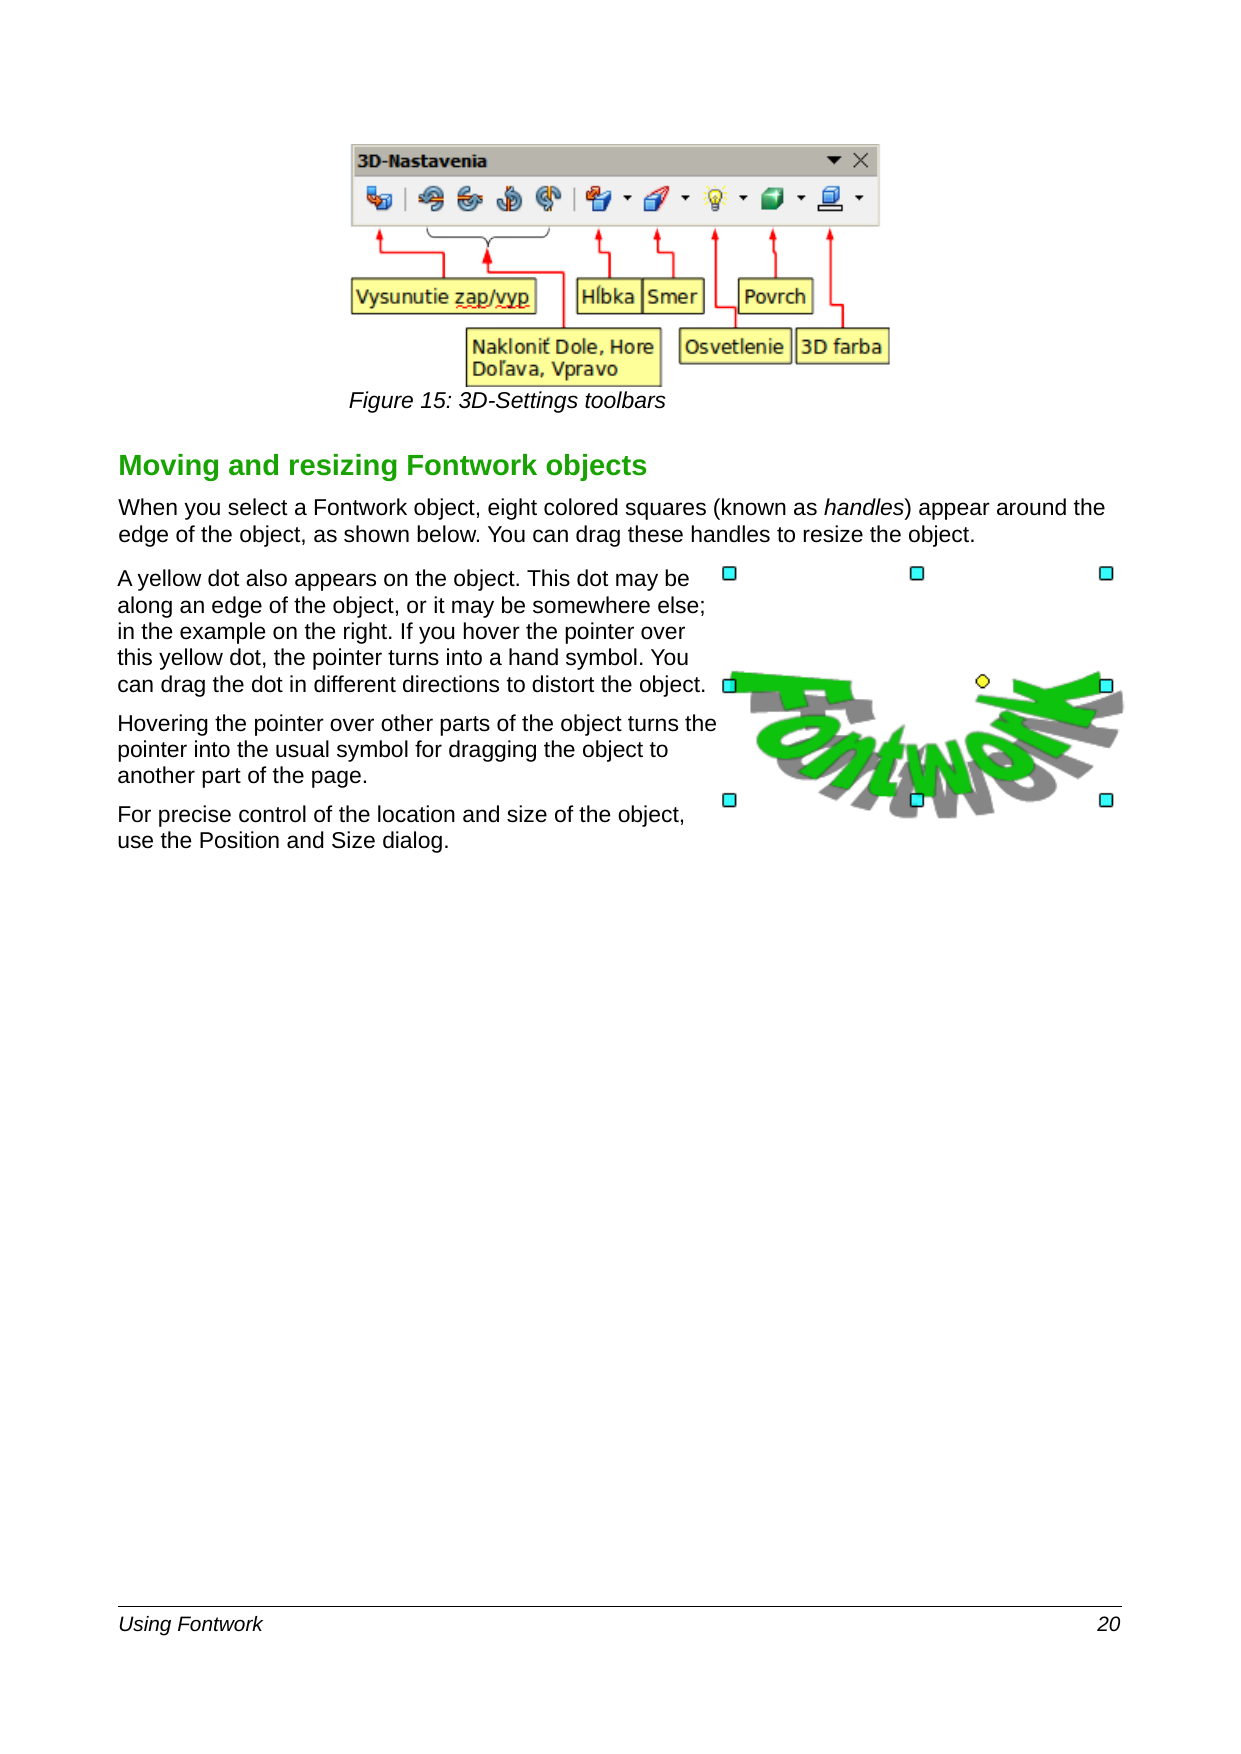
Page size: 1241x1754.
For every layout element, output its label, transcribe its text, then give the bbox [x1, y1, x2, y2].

table_header A yellow dot also appears on the object. This dot may be along an edge of the object, or it may be somewhere else; in the example on the right. If you hover the pointer over this yellow dot, the pointer turns into a hand symbol. You can drag the dot in different directions to distort the object. Hovering the pointer over other parts of the object turns the pointer into the usual symbol for dragging the object to another part of the page. For precise control of the location and size of the object, use the Position and Size dialog. [111, 560, 725, 872]
table_header [725, 820, 1122, 872]
picture [721, 565, 1126, 820]
picture [350, 144, 890, 387]
text When you select a Fontwork object, eight colored squares (known as handles) appear around the edge of the object, as shown below. You can drag these handles to resize the object. [118, 494, 1122, 547]
text Figure 15: 3D-Settings toolbars [349, 151, 891, 413]
table_header [725, 560, 1122, 565]
subtitle Moving and resizing Fontwork objects [118, 448, 1122, 482]
